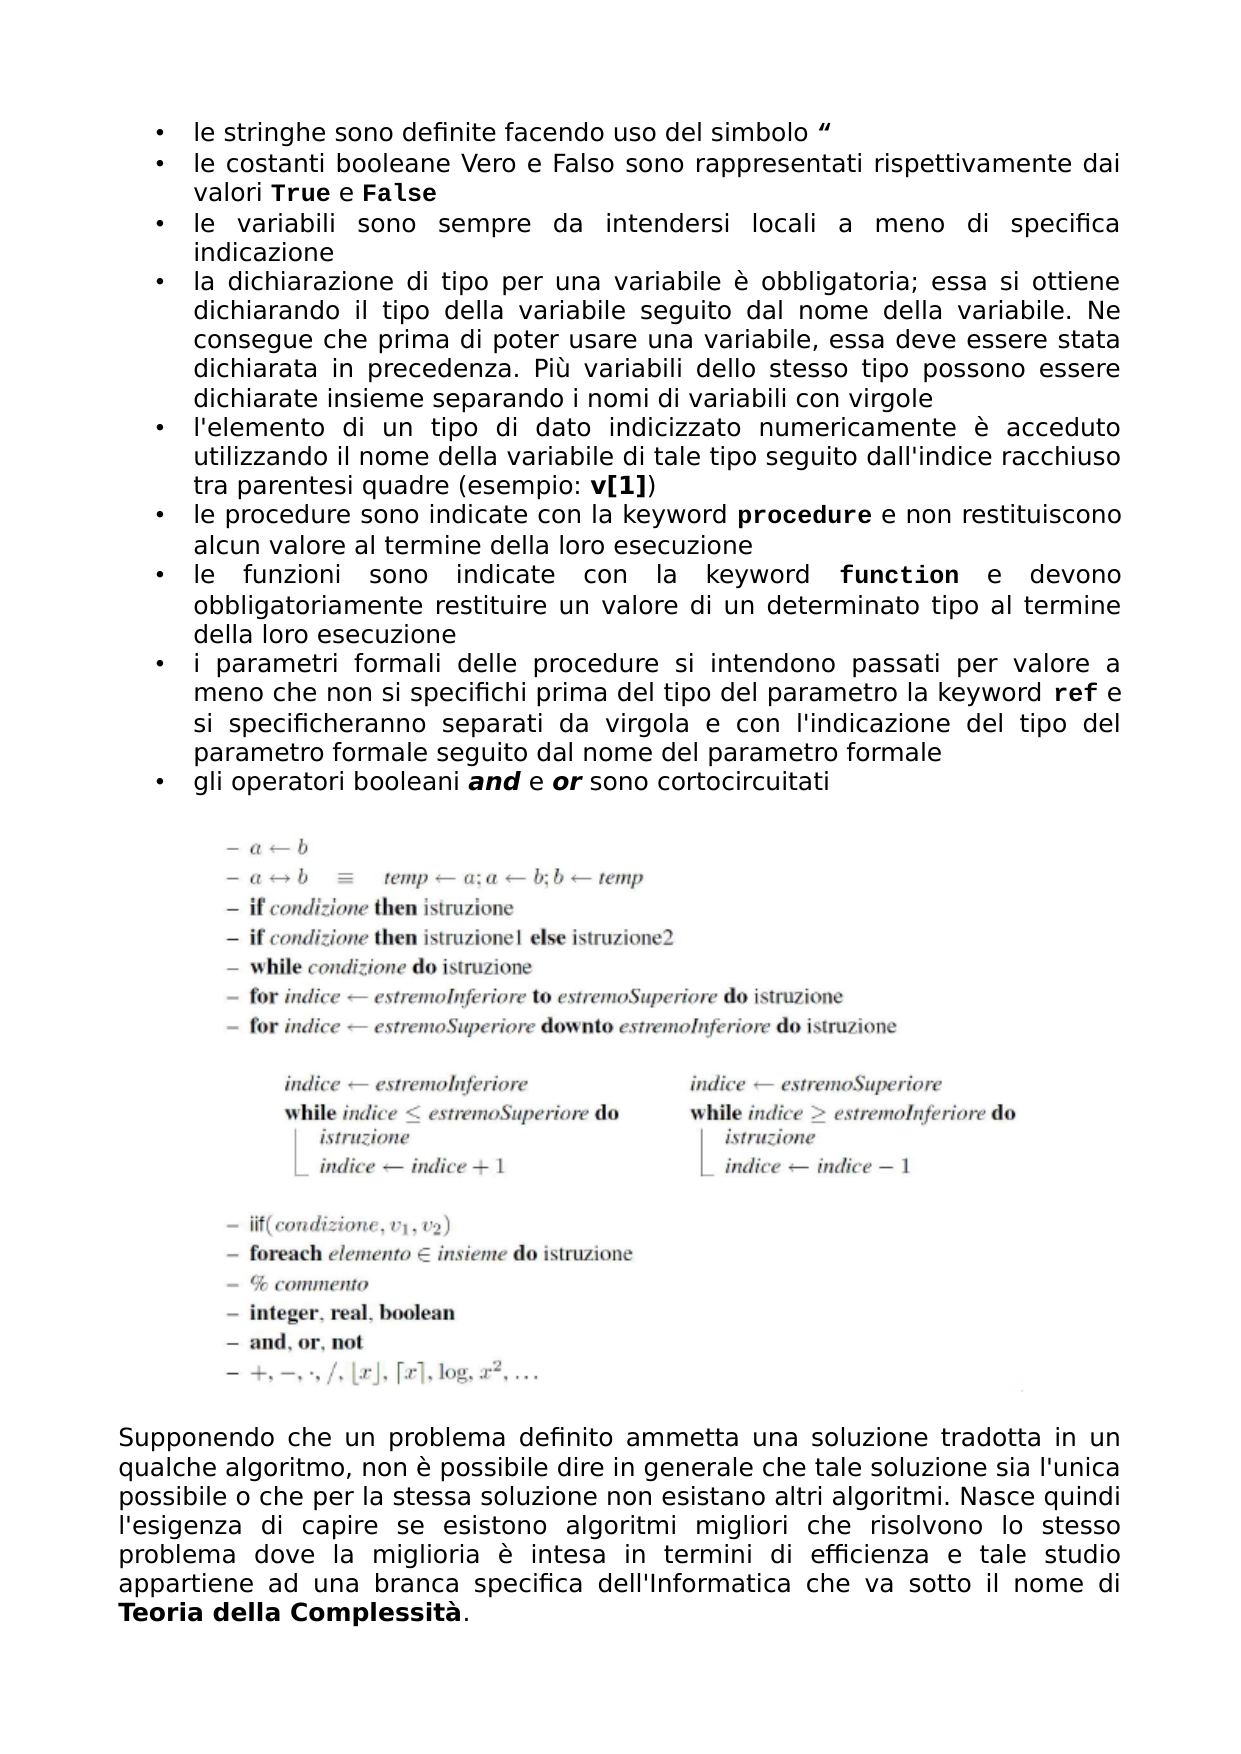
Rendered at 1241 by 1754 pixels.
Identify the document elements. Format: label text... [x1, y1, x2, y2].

picture [209, 826, 1031, 1395]
list le funzioni sono indicate con la keyword function e devono obbligatoriamente restituire un valore di un determinato tipo al termine della loro esecuzione [156, 560, 1122, 649]
list le variabili sono sempre da intendersi locali a meno di specifica indicazione [156, 209, 1122, 267]
list l'elemento di un tipo di dato indicizzato numericamente è acceduto utilizzando il nome della variabile di tale tipo seguito dall'indice racchiuso tra parentesi quadre (esempio: v[1]) [156, 413, 1122, 500]
list gli operatori booleani and e or sono cortocircuitati [156, 768, 1122, 797]
list le stringhe sono definite facendo uso del simbolo “ [156, 118, 1122, 149]
list la dichiarazione di tipo per una variabile è obbligatoria; essa si ottiene dichiarando il tipo della variabile seguito dal nome della variabile. Ne consegue che prima di poter usare una variabile, essa deve essere stata dichiarata in precedenza. Più variabili dello stesso tipo possono essere dichiarate insieme separando i nomi di variabili con virgole [156, 267, 1122, 413]
text Supponendo che un problema definito ammetta una soluzione tradotta in un qualche algoritmo, non è possibile dire in generale che tale soluzione sia l'unica possibile o che per la stessa soluzione non esistano altri algoritmi. Nasce quindi l'esigenza di capire se esistono algoritmi migliori che risolvono lo stesso problema dove la miglioria è intesa in termini di efficienza e tale studio appartiene ad una branca specifica dell'Informatica che va sotto il nome di Teoria della Complessità. [118, 1424, 1122, 1628]
list le procedure sono indicate con la keyword procedure e non restituiscono alcun valore al termine della loro esecuzione [156, 500, 1122, 560]
list le costanti booleane Vero e Falso sono rappresentati rispettivamente dai valori True e False [156, 149, 1122, 209]
list i parametri formali delle procedure si intendono passati per valore a meno che non si specifichi prima del tipo del parametro la keyword ref e si specificheranno separati da virgola e con l'indicazione del tipo del parametro formale seguito dal nome del parametro formale [156, 649, 1122, 768]
